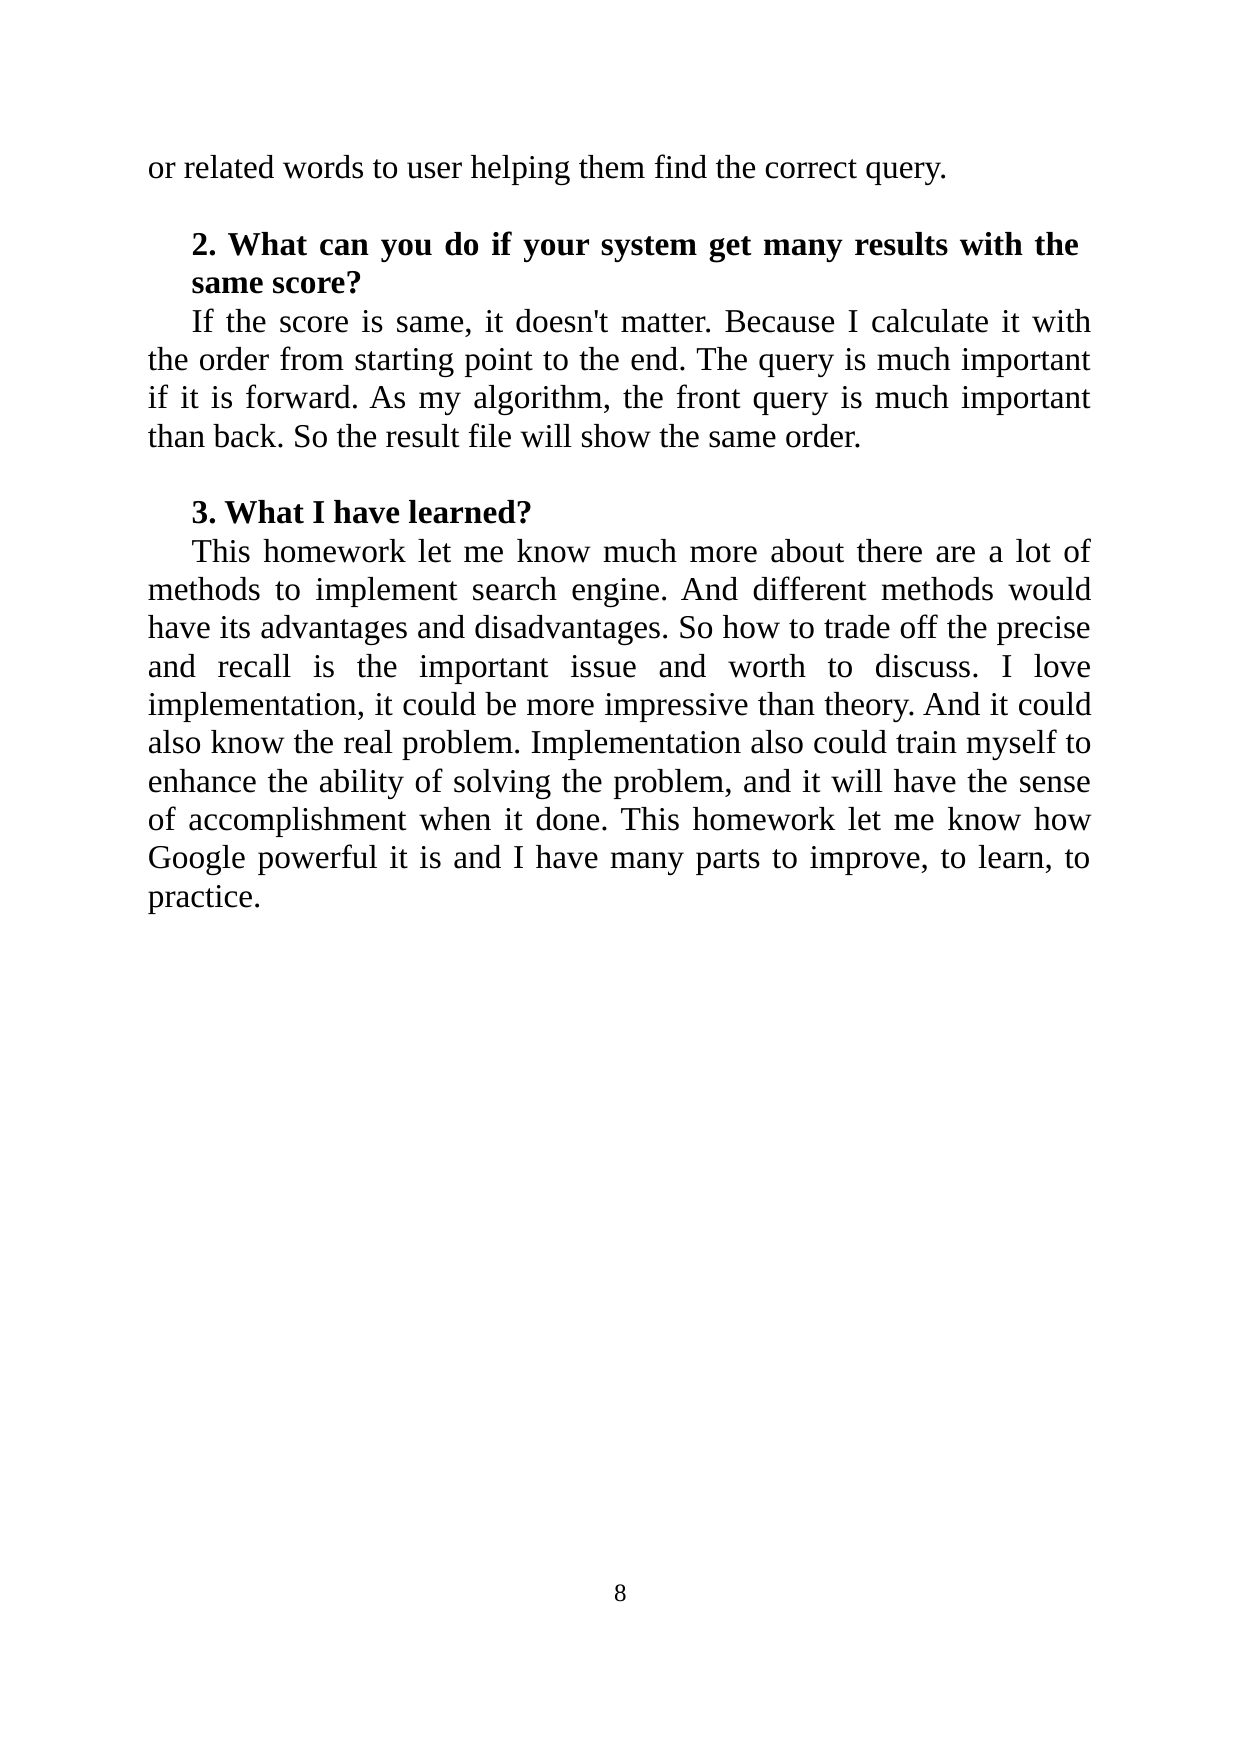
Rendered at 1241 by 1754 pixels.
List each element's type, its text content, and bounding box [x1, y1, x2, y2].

text If the score is same, it doesn't matter. Because I calculate it with the order from starting point to the end. The query is much important if it is forward. As my algorithm, the front query is much important than back. So the result file will show the same order. [148, 301, 1093, 454]
text 3. What I have learned? [148, 493, 1093, 531]
text 2. What can you do if your system get many results with the same score? [148, 224, 1093, 301]
text or related words to user helping them find the correct query. [148, 148, 1093, 186]
text This homework let me know much more about there are a lot of methods to implement search engine. And different methods would have its advantages and disadvantages. So how to trade off the precise and recall is the important issue and worth to discuss. I love implementation, it could be more impressive than theory. And it could also know the real problem. Implementation also could train myself to enhance the ability of solving the problem, and it will have the sense of accomplishment when it done. This homework let me know how Google powerful it is and I have many parts to improve, to learn, to practice. [148, 531, 1093, 914]
